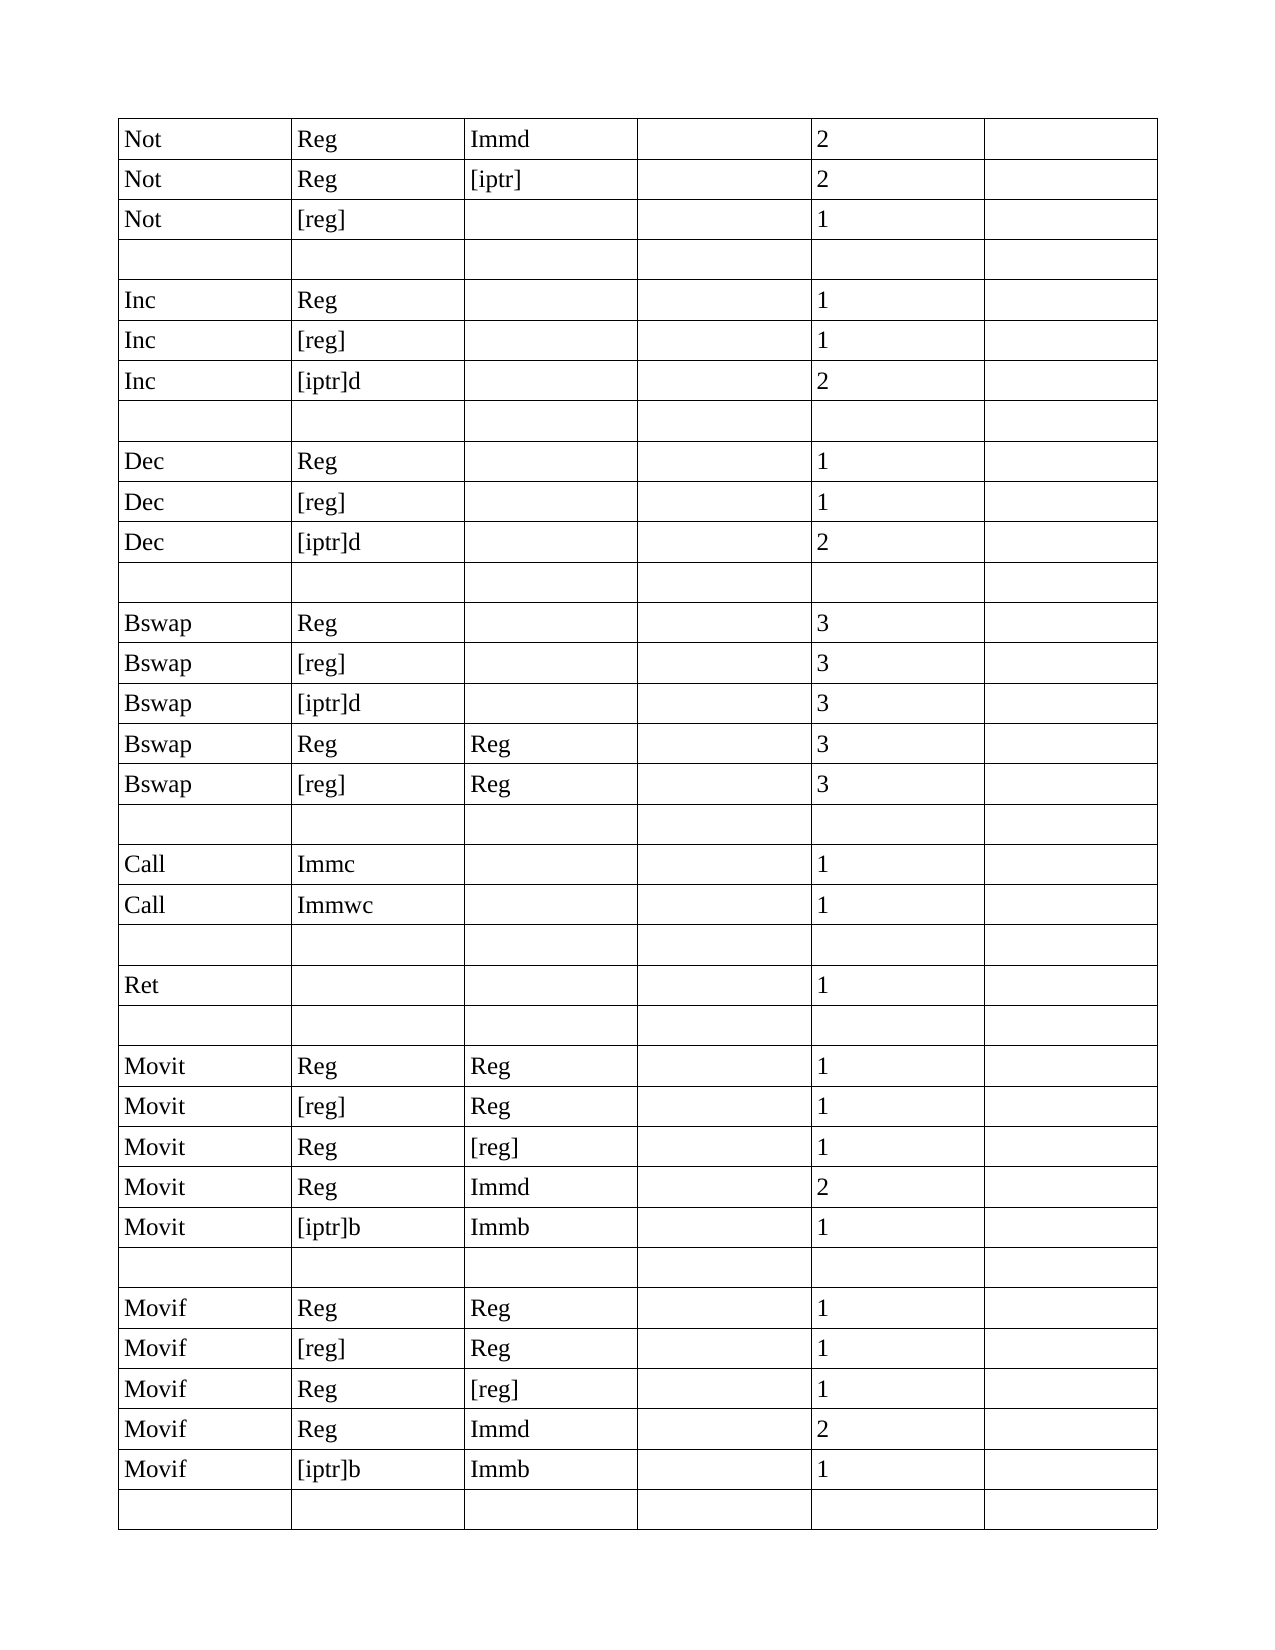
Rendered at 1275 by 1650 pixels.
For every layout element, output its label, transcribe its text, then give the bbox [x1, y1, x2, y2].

table_cell 1 [812, 482, 984, 521]
table_cell [985, 724, 1157, 763]
table_cell Reg [292, 1127, 464, 1166]
table_cell [638, 764, 811, 803]
table_cell [985, 401, 1157, 441]
table_cell [292, 240, 464, 279]
table_cell 2 [812, 119, 984, 158]
table_cell Reg [292, 119, 464, 158]
table_cell [638, 160, 811, 199]
table_cell [292, 1248, 464, 1287]
table_cell [465, 845, 637, 884]
table_cell 1 [812, 966, 984, 1005]
table_cell Reg [465, 1288, 637, 1327]
table_cell [reg] [292, 200, 464, 239]
table_cell [985, 482, 1157, 521]
table_cell [465, 1490, 637, 1529]
table_cell Bswap [119, 764, 291, 803]
table_cell [985, 1167, 1157, 1207]
table_cell Reg [292, 280, 464, 320]
table_cell [638, 442, 811, 481]
table_cell [985, 1208, 1157, 1247]
table_cell 2 [812, 522, 984, 562]
table_cell Dec [119, 522, 291, 562]
table_cell [985, 1329, 1157, 1368]
table_cell [119, 1248, 291, 1287]
table_cell [292, 805, 464, 844]
table_cell [119, 805, 291, 844]
table_cell [638, 200, 811, 239]
table_cell [638, 1208, 811, 1247]
table_cell Inc [119, 280, 291, 320]
table_cell Reg [292, 603, 464, 642]
table_cell [985, 1490, 1157, 1529]
table_cell [985, 805, 1157, 844]
table_cell Reg [292, 724, 464, 763]
table_cell Reg [292, 1369, 464, 1408]
table_cell [812, 925, 984, 965]
table_cell 2 [812, 361, 984, 400]
table_cell Reg [465, 1046, 637, 1086]
table_cell [812, 401, 984, 441]
table_cell Bswap [119, 603, 291, 642]
table_cell [iptr]d [292, 684, 464, 723]
table_cell [292, 1006, 464, 1045]
table_cell [812, 1006, 984, 1045]
table_cell Call [119, 885, 291, 924]
table_cell [638, 119, 811, 158]
table_cell [985, 119, 1157, 158]
table_cell [465, 603, 637, 642]
table_cell 1 [812, 1046, 984, 1086]
table_cell [119, 401, 291, 441]
table_cell 1 [812, 321, 984, 360]
table_cell [985, 764, 1157, 803]
table_cell [638, 805, 811, 844]
table_cell 1 [812, 442, 984, 481]
table_cell [812, 805, 984, 844]
table_cell [465, 240, 637, 279]
table_cell [iptr]b [292, 1208, 464, 1247]
table_cell [985, 845, 1157, 884]
table_cell [638, 1087, 811, 1126]
table_cell [985, 522, 1157, 562]
table_cell [reg] [292, 321, 464, 360]
table_cell Movif [119, 1450, 291, 1489]
table_cell [985, 361, 1157, 400]
table_cell [638, 885, 811, 924]
table_cell Movit [119, 1167, 291, 1207]
table_cell [465, 482, 637, 521]
table_cell [465, 805, 637, 844]
table_cell [638, 1409, 811, 1448]
table_cell Dec [119, 442, 291, 481]
table_cell [reg] [465, 1127, 637, 1166]
table_cell Immwc [292, 885, 464, 924]
table_cell [638, 724, 811, 763]
table_cell 3 [812, 684, 984, 723]
table_cell Movif [119, 1369, 291, 1408]
table_cell [638, 482, 811, 521]
table_cell [985, 200, 1157, 239]
table_cell [985, 966, 1157, 1005]
table_cell [638, 280, 811, 320]
table_cell Reg [292, 1046, 464, 1086]
table_cell 1 [812, 1288, 984, 1327]
table_cell 3 [812, 724, 984, 763]
table_cell [638, 1167, 811, 1207]
table_cell [119, 1490, 291, 1529]
table_cell [iptr]d [292, 522, 464, 562]
table_cell Movif [119, 1288, 291, 1327]
table_cell [reg] [465, 1369, 637, 1408]
table_cell [reg] [292, 482, 464, 521]
table_cell Dec [119, 482, 291, 521]
table_cell Immd [465, 119, 637, 158]
table_cell [reg] [292, 764, 464, 803]
table_cell [985, 1046, 1157, 1086]
table_cell Reg [465, 764, 637, 803]
table_cell 1 [812, 1127, 984, 1166]
table_cell [638, 1490, 811, 1529]
table_cell [638, 1369, 811, 1408]
table_cell 3 [812, 603, 984, 642]
table_cell [465, 1248, 637, 1287]
table_cell Reg [465, 1087, 637, 1126]
table_cell Reg [292, 160, 464, 199]
table_cell 3 [812, 764, 984, 803]
table_cell [465, 684, 637, 723]
table_cell [465, 401, 637, 441]
table_cell [985, 442, 1157, 481]
table_cell 1 [812, 1369, 984, 1408]
table_cell 1 [812, 1208, 984, 1247]
table_cell Immd [465, 1409, 637, 1448]
table_cell [465, 643, 637, 682]
table_cell [iptr] [465, 160, 637, 199]
table_cell [638, 643, 811, 682]
table_cell Not [119, 119, 291, 158]
table_cell Bswap [119, 684, 291, 723]
table_cell [638, 522, 811, 562]
table_cell [iptr]d [292, 361, 464, 400]
table_cell [292, 401, 464, 441]
table_cell [985, 321, 1157, 360]
table_cell [reg] [292, 643, 464, 682]
table_cell [119, 563, 291, 602]
table_cell [638, 684, 811, 723]
table_cell Movif [119, 1329, 291, 1368]
table_cell Movit [119, 1087, 291, 1126]
table_cell [119, 1006, 291, 1045]
table_cell Reg [292, 1167, 464, 1207]
table_cell [638, 1127, 811, 1166]
table_cell [465, 1006, 637, 1045]
table_cell [119, 925, 291, 965]
table_cell [465, 280, 637, 320]
table_cell [465, 885, 637, 924]
table_cell [638, 603, 811, 642]
table_cell [638, 1329, 811, 1368]
table_cell [465, 563, 637, 602]
table_cell [iptr]b [292, 1450, 464, 1489]
table_cell [985, 885, 1157, 924]
table_cell Immc [292, 845, 464, 884]
table_cell 2 [812, 1167, 984, 1207]
table_cell Reg [465, 724, 637, 763]
table_cell [985, 1006, 1157, 1045]
table_cell Call [119, 845, 291, 884]
table_cell Bswap [119, 643, 291, 682]
table_cell [reg] [292, 1087, 464, 1126]
table_cell Movit [119, 1127, 291, 1166]
table_cell [292, 966, 464, 1005]
table_cell [292, 563, 464, 602]
table_cell [985, 160, 1157, 199]
table_cell [638, 1450, 811, 1489]
table_cell [985, 1369, 1157, 1408]
table_cell [638, 1046, 811, 1086]
table_cell [465, 321, 637, 360]
table_cell [985, 1288, 1157, 1327]
table_cell [465, 925, 637, 965]
table_cell Reg [465, 1329, 637, 1368]
table_cell 1 [812, 1087, 984, 1126]
table_cell [465, 200, 637, 239]
table_cell 3 [812, 643, 984, 682]
table_cell 2 [812, 1409, 984, 1448]
table_cell [638, 240, 811, 279]
table_cell Immd [465, 1167, 637, 1207]
table_cell Reg [292, 442, 464, 481]
table_cell [985, 280, 1157, 320]
table_cell 1 [812, 1329, 984, 1368]
table_cell [812, 1490, 984, 1529]
table_cell [638, 1288, 811, 1327]
table_cell [465, 442, 637, 481]
table_cell [985, 684, 1157, 723]
table_cell Movit [119, 1208, 291, 1247]
table_cell [812, 1248, 984, 1287]
table_cell Movif [119, 1409, 291, 1448]
table_cell Reg [292, 1409, 464, 1448]
table_cell [638, 1248, 811, 1287]
table_cell [985, 603, 1157, 642]
table_cell Movit [119, 1046, 291, 1086]
table_cell [985, 1248, 1157, 1287]
table_cell Not [119, 200, 291, 239]
table_cell [638, 845, 811, 884]
table_cell [638, 966, 811, 1005]
table_cell [985, 643, 1157, 682]
table_cell 1 [812, 885, 984, 924]
table_cell [119, 240, 291, 279]
table_cell Inc [119, 321, 291, 360]
table_cell [985, 925, 1157, 965]
table_cell Immb [465, 1450, 637, 1489]
table_cell 1 [812, 1450, 984, 1489]
table_cell [812, 240, 984, 279]
table_cell Immb [465, 1208, 637, 1247]
table_cell [reg] [292, 1329, 464, 1368]
table_cell [638, 925, 811, 965]
table_cell Bswap [119, 724, 291, 763]
table_cell [638, 563, 811, 602]
table_cell [985, 1409, 1157, 1448]
table_cell [465, 361, 637, 400]
table_cell 2 [812, 160, 984, 199]
table_cell [985, 1450, 1157, 1489]
table_cell Reg [292, 1288, 464, 1327]
table_cell [638, 361, 811, 400]
table_cell [292, 925, 464, 965]
table_cell 1 [812, 200, 984, 239]
table_cell [985, 240, 1157, 279]
table_cell 1 [812, 280, 984, 320]
table_cell [638, 401, 811, 441]
table_cell [638, 321, 811, 360]
table_cell [292, 1490, 464, 1529]
table_cell [985, 1087, 1157, 1126]
table_cell [465, 522, 637, 562]
table_cell 1 [812, 845, 984, 884]
table_cell Ret [119, 966, 291, 1005]
table_cell [985, 1127, 1157, 1166]
table_cell [985, 563, 1157, 602]
table_cell [638, 1006, 811, 1045]
table_cell Inc [119, 361, 291, 400]
table_cell [812, 563, 984, 602]
table_cell [465, 966, 637, 1005]
table_cell Not [119, 160, 291, 199]
